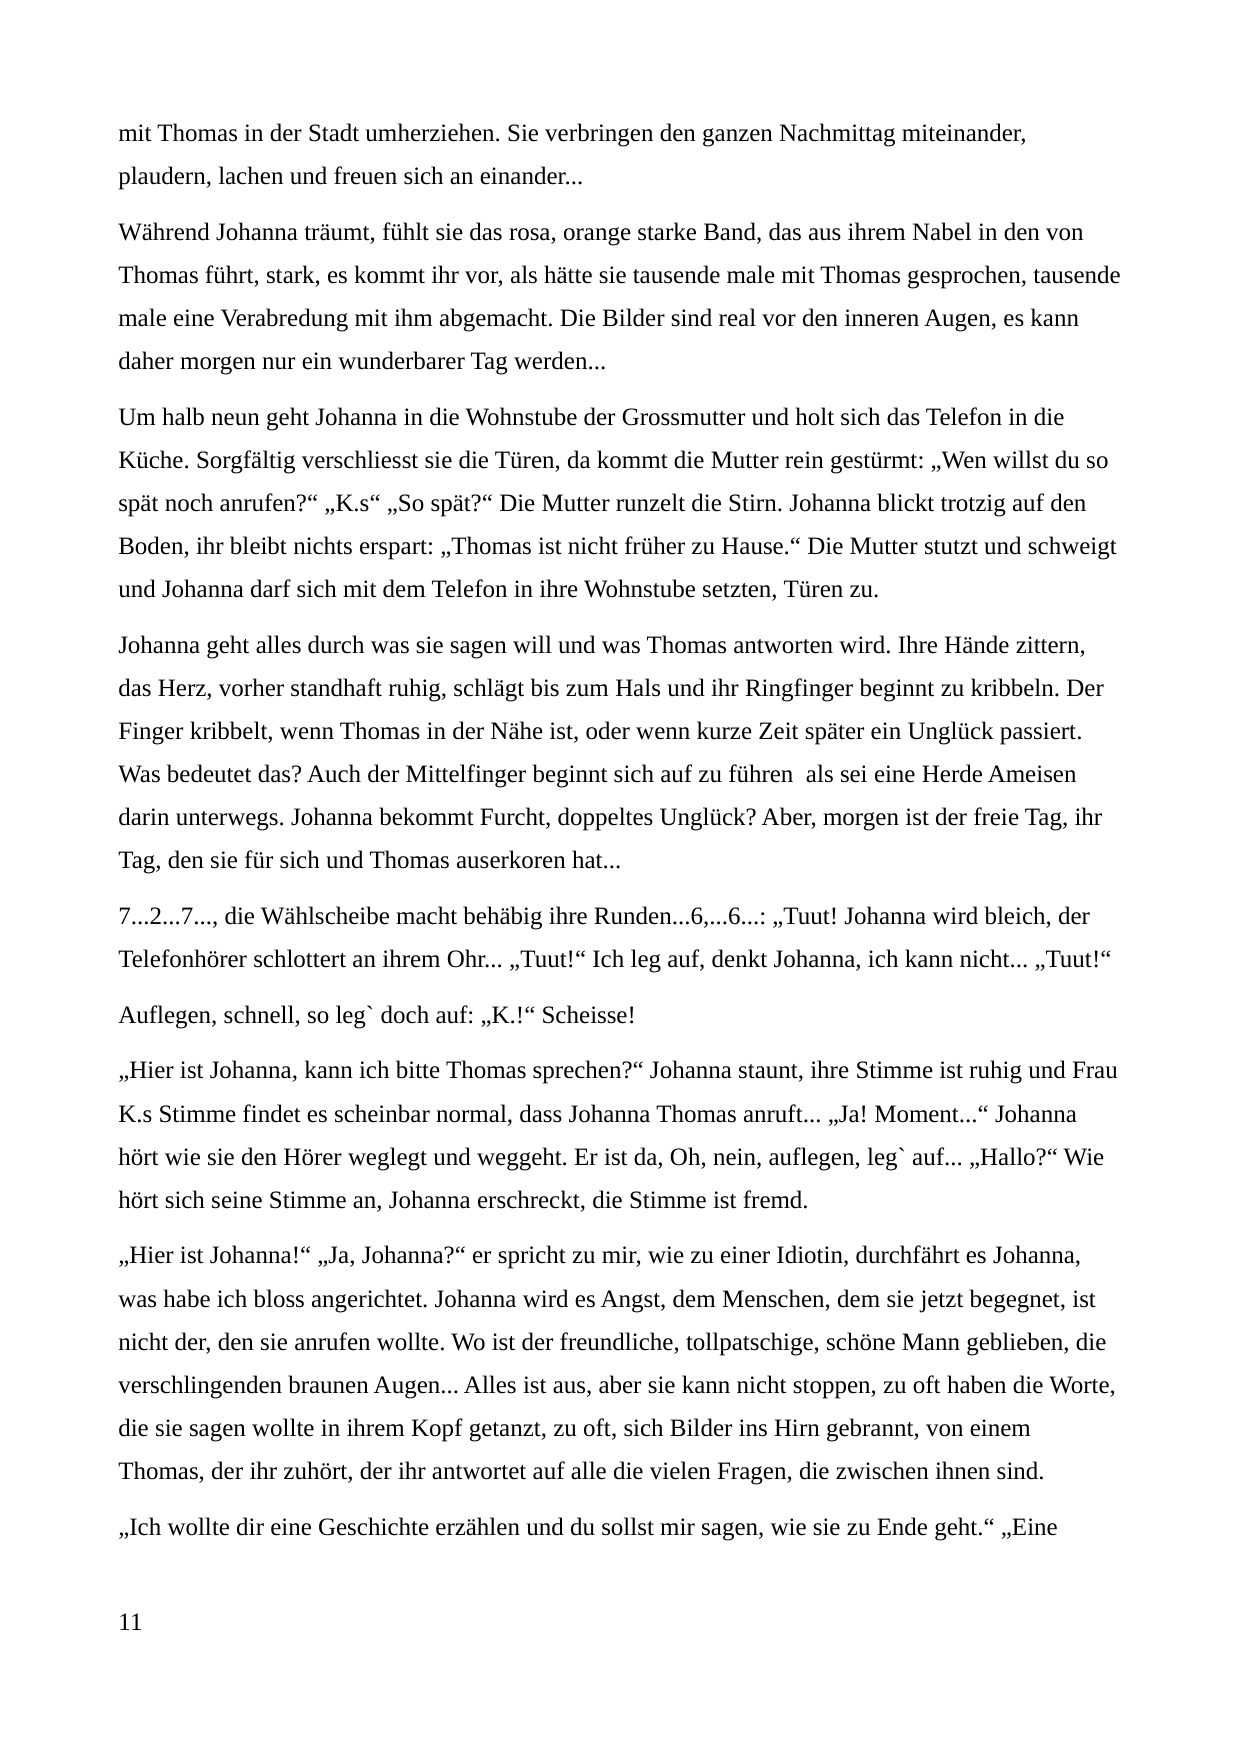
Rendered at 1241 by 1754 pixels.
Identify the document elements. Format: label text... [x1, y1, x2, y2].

text „Hier ist Johanna, kann ich bitte Thomas sprechen?“ Johanna staunt, ihre Stimme ist ruhig und Frau K.s Stimme findet es scheinbar normal, dass Johanna Thomas anruft... „Ja! Moment...“ Johanna hört wie sie den Hörer weglegt und weggeht. Er ist da, Oh, nein, auflegen, leg` auf... „Hallo?“ Wie hört sich seine Stimme an, Johanna erschreckt, die Stimme ist fremd. [118, 1056, 1122, 1214]
text „Ich wollte dir eine Geschichte erzählen und du sollst mir sagen, wie sie zu Ende geht.“ „Eine [118, 1512, 1122, 1541]
text Um halb neun geht Johanna in die Wohnstube der Grossmutter und holt sich das Telefon in die Küche. Sorgfältig verschliesst sie die Türen, da kommt die Mutter rein gestürmt: „Wen willst du so spät noch anrufen?“ „K.s“ „So spät?“ Die Mutter runzelt die Stirn. Johanna blickt trotzig auf den Boden, ihr bleibt nichts erspart: „Thomas ist nicht früher zu Hause.“ Die Mutter stutzt und schweigt und Johanna darf sich mit dem Telefon in ihre Wohnstube setzten, Türen zu. [118, 402, 1122, 603]
text „Hier ist Johanna!“ „Ja, Johanna?“ er spricht zu mir, wie zu einer Idiotin, durchfährt es Johanna, was habe ich bloss angerichtet. Johanna wird es Angst, dem Menschen, dem sie jetzt begegnet, ist nicht der, den sie anrufen wollte. Wo ist der freundliche, tollpatschige, schöne Mann geblieben, die verschlingenden braunen Augen... Alles ist aus, aber sie kann nicht stoppen, zu oft haben die Worte, die sie sagen wollte in ihrem Kopf getanzt, zu oft, sich Bilder ins Hirn gebrannt, von einem Thomas, der ihr zuhört, der ihr antwortet auf alle die vielen Fragen, die zwischen ihnen sind. [118, 1241, 1122, 1485]
text Johanna geht alles durch was sie sagen will und was Thomas antworten wird. Ihre Hände zittern, das Herz, vorher standhaft ruhig, schlägt bis zum Hals und ihr Ringfinger beginnt zu kribbeln. Der Finger kribbelt, wenn Thomas in der Nähe ist, oder wenn kurze Zeit später ein Unglück passiert. Was bedeutet das? Auch der Mittelfinger beginnt sich auf zu führen als sei eine Herde Ameisen darin unterwegs. Johanna bekommt Furcht, doppeltes Unglück? Aber, morgen ist der freie Tag, ihr Tag, den sie für sich und Thomas auserkoren hat... [118, 630, 1122, 874]
text Während Johanna träumt, fühlt sie das rosa, orange starke Band, das aus ihrem Nabel in den von Thomas führt, stark, es kommt ihr vor, als hätte sie tausende male mit Thomas gesprochen, tausende male eine Verabredung mit ihm abgemacht. Die Bilder sind real vor den inneren Augen, es kann daher morgen nur ein wunderbarer Tag werden... [118, 217, 1122, 375]
text mit Thomas in der Stadt umherziehen. Sie verbringen den ganzen Nachmittag miteinander, plaudern, lachen und freuen sich an einander... [118, 118, 1122, 190]
text 7...2...7..., die Wählscheibe macht behäbig ihre Runden...6,...6...: „Tuut! Johanna wird bleich, der Telefonhörer schlottert an ihrem Ohr... „Tuut!“ Ich leg auf, denkt Johanna, ich kann nicht... „Tuut!“ [118, 901, 1122, 973]
text Auflegen, schnell, so leg` doch auf: „K.!“ Scheisse! [118, 1000, 1122, 1029]
